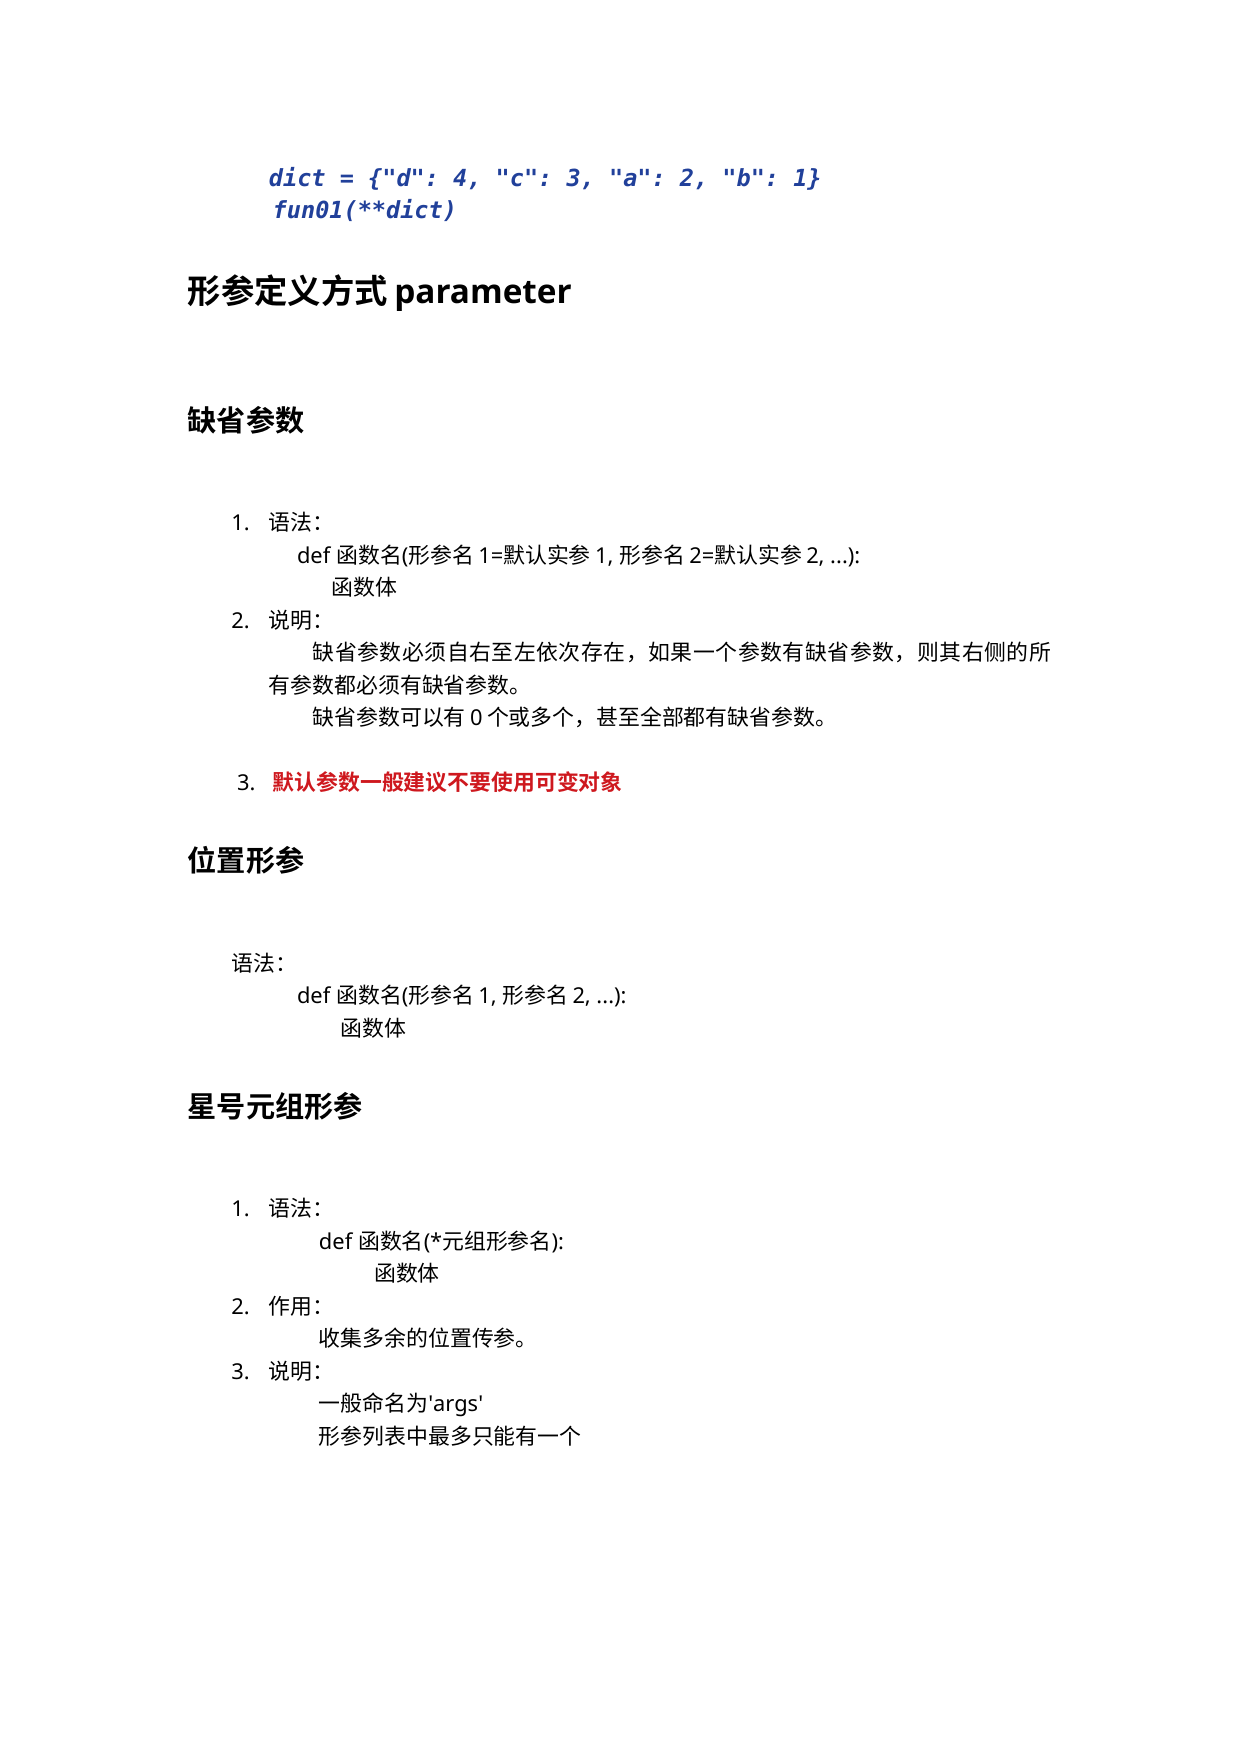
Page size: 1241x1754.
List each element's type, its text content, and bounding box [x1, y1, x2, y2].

text 缺省参数可以有0个或多个，甚至全部都有缺省参数。 [269, 700, 1053, 732]
list 语法： [231, 1191, 1053, 1223]
text 函数体 [297, 570, 1053, 602]
list 说明： [231, 602, 1053, 635]
list 作用： [231, 1288, 1053, 1321]
list 一般命名为'args' [319, 1386, 1053, 1418]
text 收集多余的位置传参。 [275, 1321, 1053, 1353]
text 3. 默认参数一般建议不要使用可变对象 [187, 765, 1053, 797]
list dict = {"d": 4, "c": 3, "a": 2, "b": 1} [231, 162, 1053, 194]
text fun01(**dict) [187, 194, 1053, 227]
subtitle 星号元组形参 [187, 1072, 1053, 1137]
text def 函数名(形参名1, 形参名2, ...): [297, 978, 1053, 1010]
text def 函数名(形参名1=默认实参1, 形参名2=默认实参2, ...): [253, 537, 1053, 570]
subtitle 形参定义方式parameter [187, 256, 1053, 321]
list 语法： [231, 505, 1053, 537]
list 形参列表中最多只能有一个 [319, 1418, 1053, 1451]
subtitle 缺省参数 [187, 386, 1053, 451]
text 缺省参数必须自右至左依次存在，如果一个参数有缺省参数，则其右侧的所有参数都必须有缺省参数。 [269, 635, 1053, 700]
subtitle 位置形参 [187, 826, 1053, 891]
list 说明： [231, 1353, 1053, 1386]
text 函数体 [297, 1010, 1053, 1043]
text 函数体 [362, 1256, 1053, 1288]
text 语法： [187, 945, 1053, 978]
text def 函数名(*元组形参名): [275, 1223, 1053, 1256]
